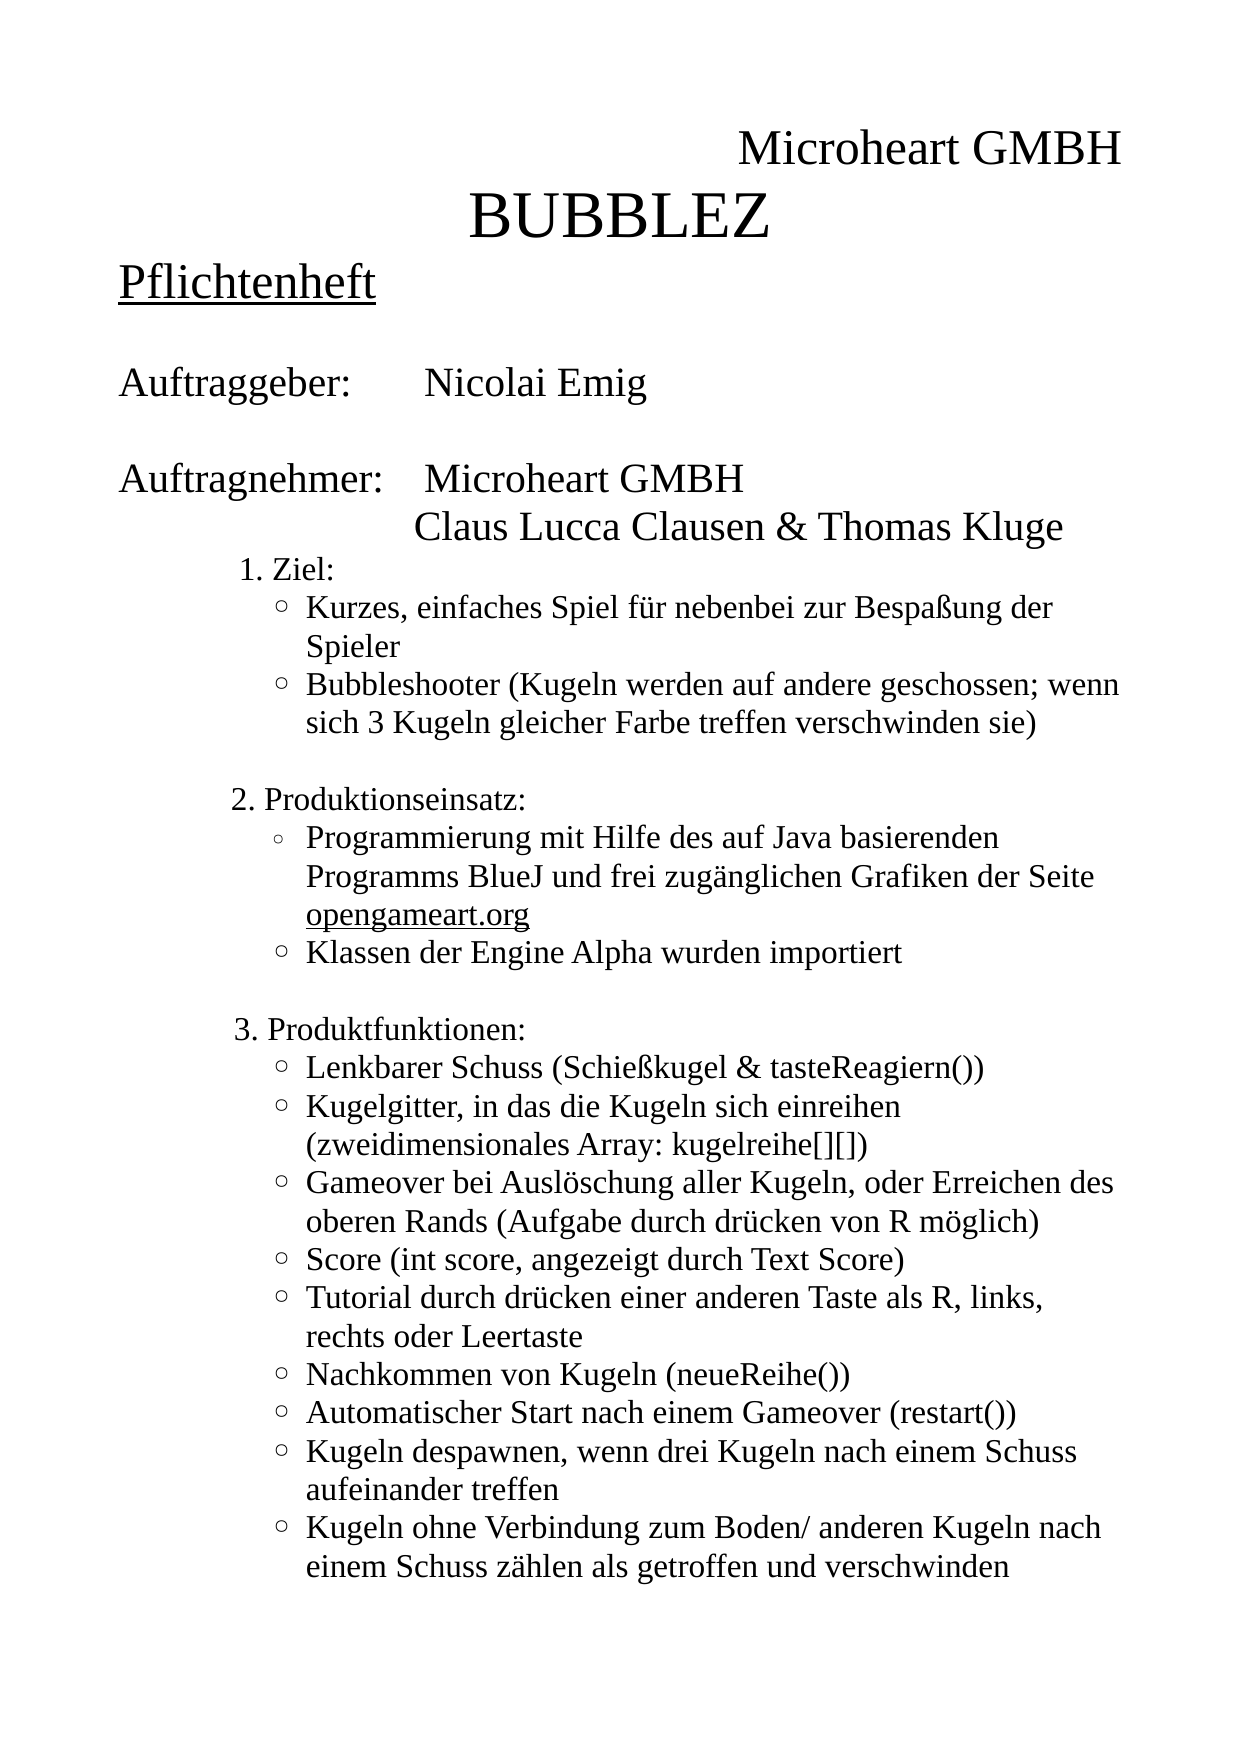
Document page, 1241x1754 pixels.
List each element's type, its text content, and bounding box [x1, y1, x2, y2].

list Kugeln ohne Verbindung zum Boden/ anderen Kugeln nach einem Schuss zählen als getroffen und verschwinden [268, 1508, 1122, 1584]
text Auftragnehmer: Microheart GMBH [118, 453, 1122, 501]
list Kugeln despawnen, wenn drei Kugeln nach einem Schuss aufeinander treffen [268, 1431, 1122, 1508]
text Auftraggeber: Nicolai Emig [118, 358, 1122, 406]
list Score (int score, angezeigt durch Text Score) [268, 1239, 1122, 1278]
list Bubbleshooter (Kugeln werden auf andere geschossen; wenn sich 3 Kugeln gleicher Farbe treffen verschwinden sie) [268, 664, 1122, 741]
text Pflichtenheft [118, 252, 1122, 310]
list Programmierung mit Hilfe des auf Java basierenden Programms BlueJ und frei zugänglichen Grafiken der Seite opengameart.org [268, 818, 1122, 933]
list 2. Produktionseinsatz: [193, 779, 1122, 818]
list Automatischer Start nach einem Gameover (restart()) [268, 1393, 1122, 1431]
text BUBBLEZ [118, 176, 1122, 252]
list Nachkommen von Kugeln (neueReihe()) [268, 1354, 1122, 1393]
list Gameover bei Auslöschung aller Kugeln, oder Erreichen des oberen Rands (Aufgabe durch drücken von R möglich) [268, 1163, 1122, 1239]
list Kugelgitter, in das die Kugeln sich einreihen (zweidimensionales Array: kugelreihe[][]) [268, 1086, 1122, 1163]
text Claus Lucca Clausen & Thomas Kluge [118, 501, 1122, 549]
text 3. Produktfunktionen: [118, 1009, 1122, 1048]
list Tutorial durch drücken einer anderen Taste als R, links, rechts oder Leertaste [268, 1278, 1122, 1354]
text Microheart GMBH [118, 118, 1122, 176]
list Klassen der Engine Alpha wurden importiert [268, 933, 1122, 971]
list Lenkbarer Schuss (Schießkugel & tasteReagiern()) [268, 1048, 1122, 1086]
list Kurzes, einfaches Spiel für nebenbei zur Bespaßung der Spieler [268, 588, 1122, 664]
list 1. Ziel: [201, 549, 1122, 588]
